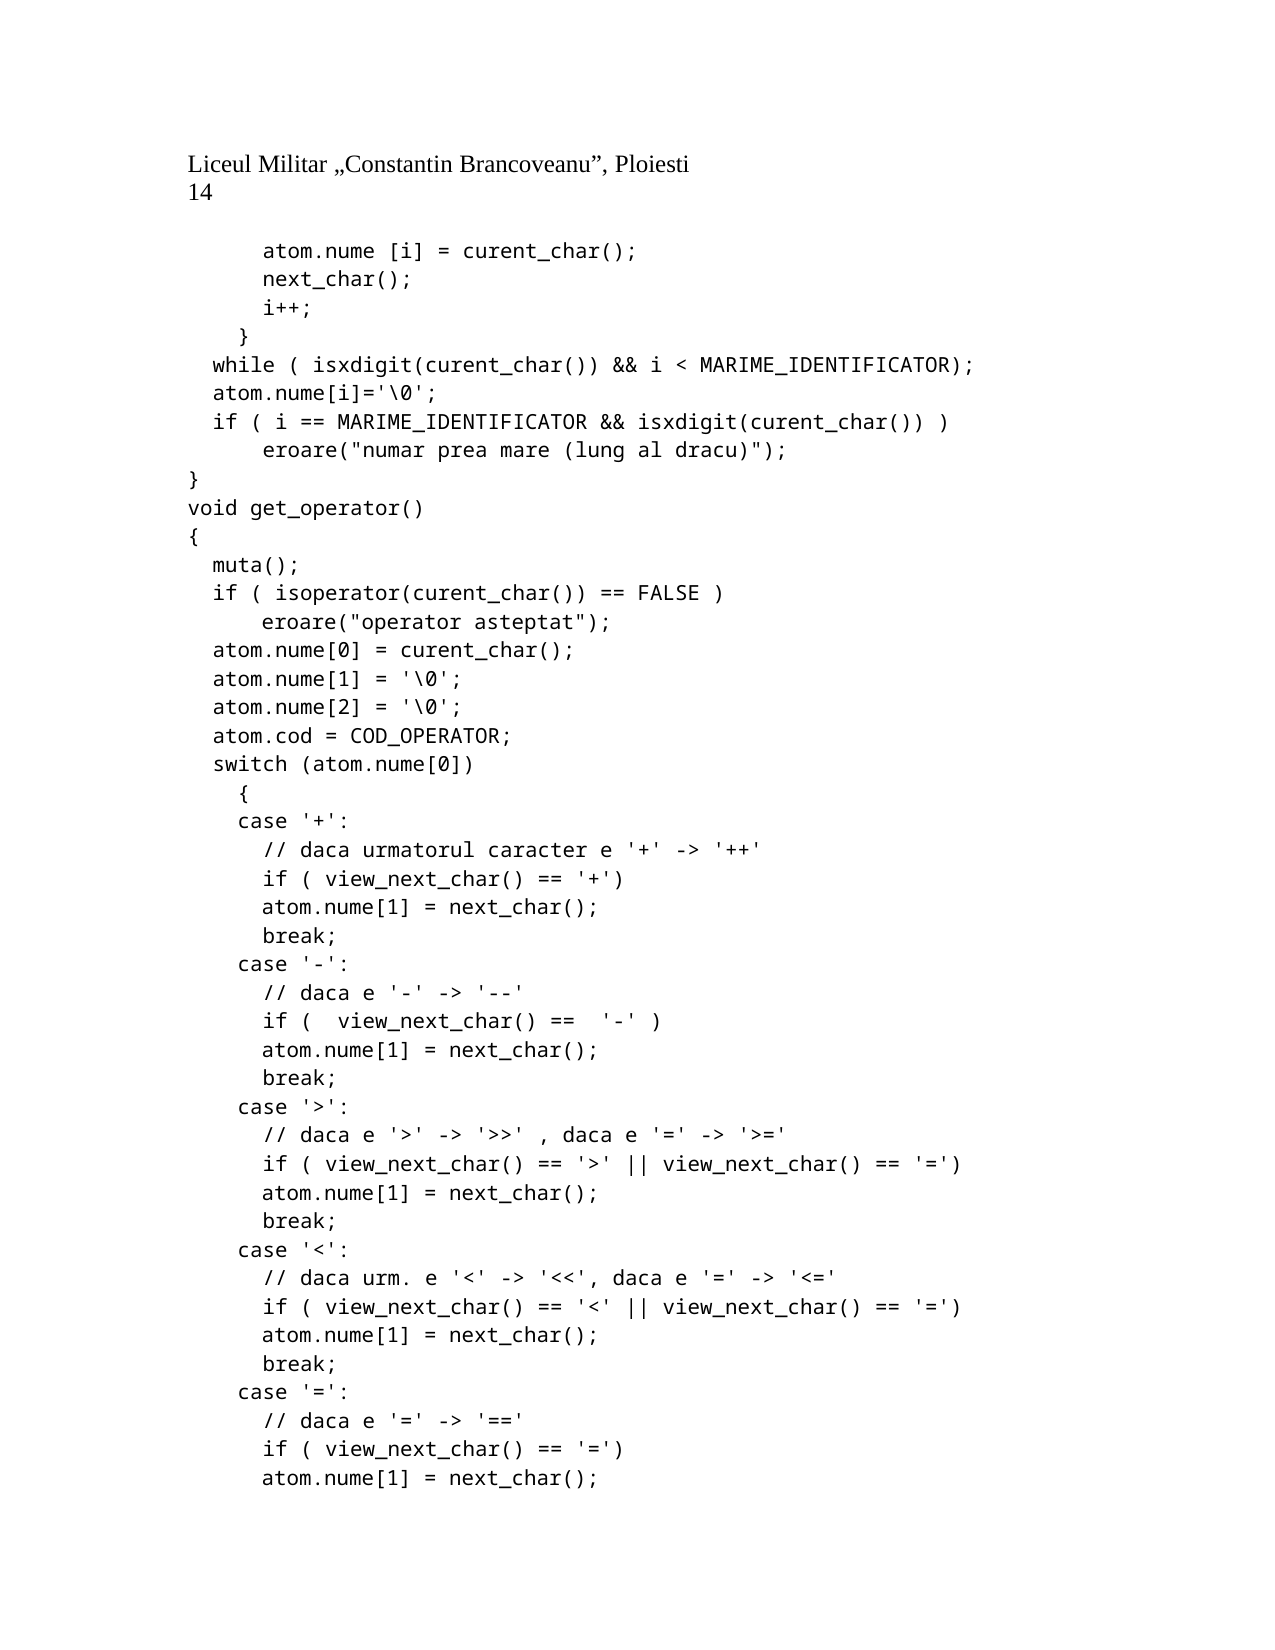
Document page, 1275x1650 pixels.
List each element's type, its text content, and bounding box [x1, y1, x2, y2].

text } [187, 464, 1087, 492]
text atom.nume[0] = curent_char(); [187, 635, 1087, 664]
text atom.nume[2] = '\0'; [187, 692, 1087, 721]
text eroare("operator asteptat"); [187, 607, 1087, 635]
text atom.nume[1] = next_char(); [187, 1463, 1087, 1491]
text atom.nume[1] = next_char(); [187, 1320, 1087, 1349]
text case '-': [187, 949, 1087, 978]
text } [187, 321, 1087, 350]
text case '=': [187, 1377, 1087, 1406]
text break; [187, 1206, 1087, 1234]
text // daca e '>' -> '>>' , daca e '=' -> '>=' [187, 1120, 1087, 1149]
text // daca urmatorul caracter e '+' -> '++' [187, 835, 1087, 863]
text atom.nume[1] = next_char(); [187, 892, 1087, 921]
text case '>': [187, 1092, 1087, 1120]
text atom.nume[1] = next_char(); [187, 1177, 1087, 1206]
text switch (atom.nume[0]) [187, 749, 1087, 778]
text i++; [187, 293, 1087, 321]
text { [187, 778, 1087, 806]
text while ( isxdigit(curent_char()) && i < MARIME_IDENTIFICATOR); [187, 350, 1087, 378]
text void get_operator() [187, 492, 1087, 521]
text next_char(); [187, 264, 1087, 293]
text // daca e '-' -> '--' [187, 978, 1087, 1006]
text case '+': [187, 806, 1087, 835]
text if ( view_next_char() == '=') [187, 1434, 1087, 1463]
text break; [187, 1349, 1087, 1377]
text if ( view_next_char() == '<' || view_next_char() == '=') [187, 1292, 1087, 1320]
text break; [187, 1063, 1087, 1092]
text break; [187, 921, 1087, 949]
text if ( view_next_char() == '>' || view_next_char() == '=') [187, 1149, 1087, 1177]
text if ( view_next_char() == '+') [187, 863, 1087, 892]
text case '<': [187, 1234, 1087, 1263]
text if ( view_next_char() == '-' ) [187, 1006, 1087, 1035]
text atom.nume[i]='\0'; [187, 378, 1087, 407]
text muta(); [187, 549, 1087, 578]
text atom.nume[1] = '\0'; [187, 664, 1087, 692]
text // daca urm. e '<' -> '<<', daca e '=' -> '<=' [187, 1263, 1087, 1292]
text atom.nume [i] = curent_char(); [187, 236, 1087, 264]
text atom.cod = COD_OPERATOR; [187, 721, 1087, 749]
text { [187, 521, 1087, 549]
text // daca e '=' -> '==' [187, 1406, 1087, 1434]
text if ( isoperator(curent_char()) == FALSE ) [187, 578, 1087, 607]
text atom.nume[1] = next_char(); [187, 1035, 1087, 1063]
text eroare("numar prea mare (lung al dracu)"); [187, 435, 1087, 464]
text if ( i == MARIME_IDENTIFICATOR && isxdigit(curent_char()) ) [187, 407, 1087, 435]
